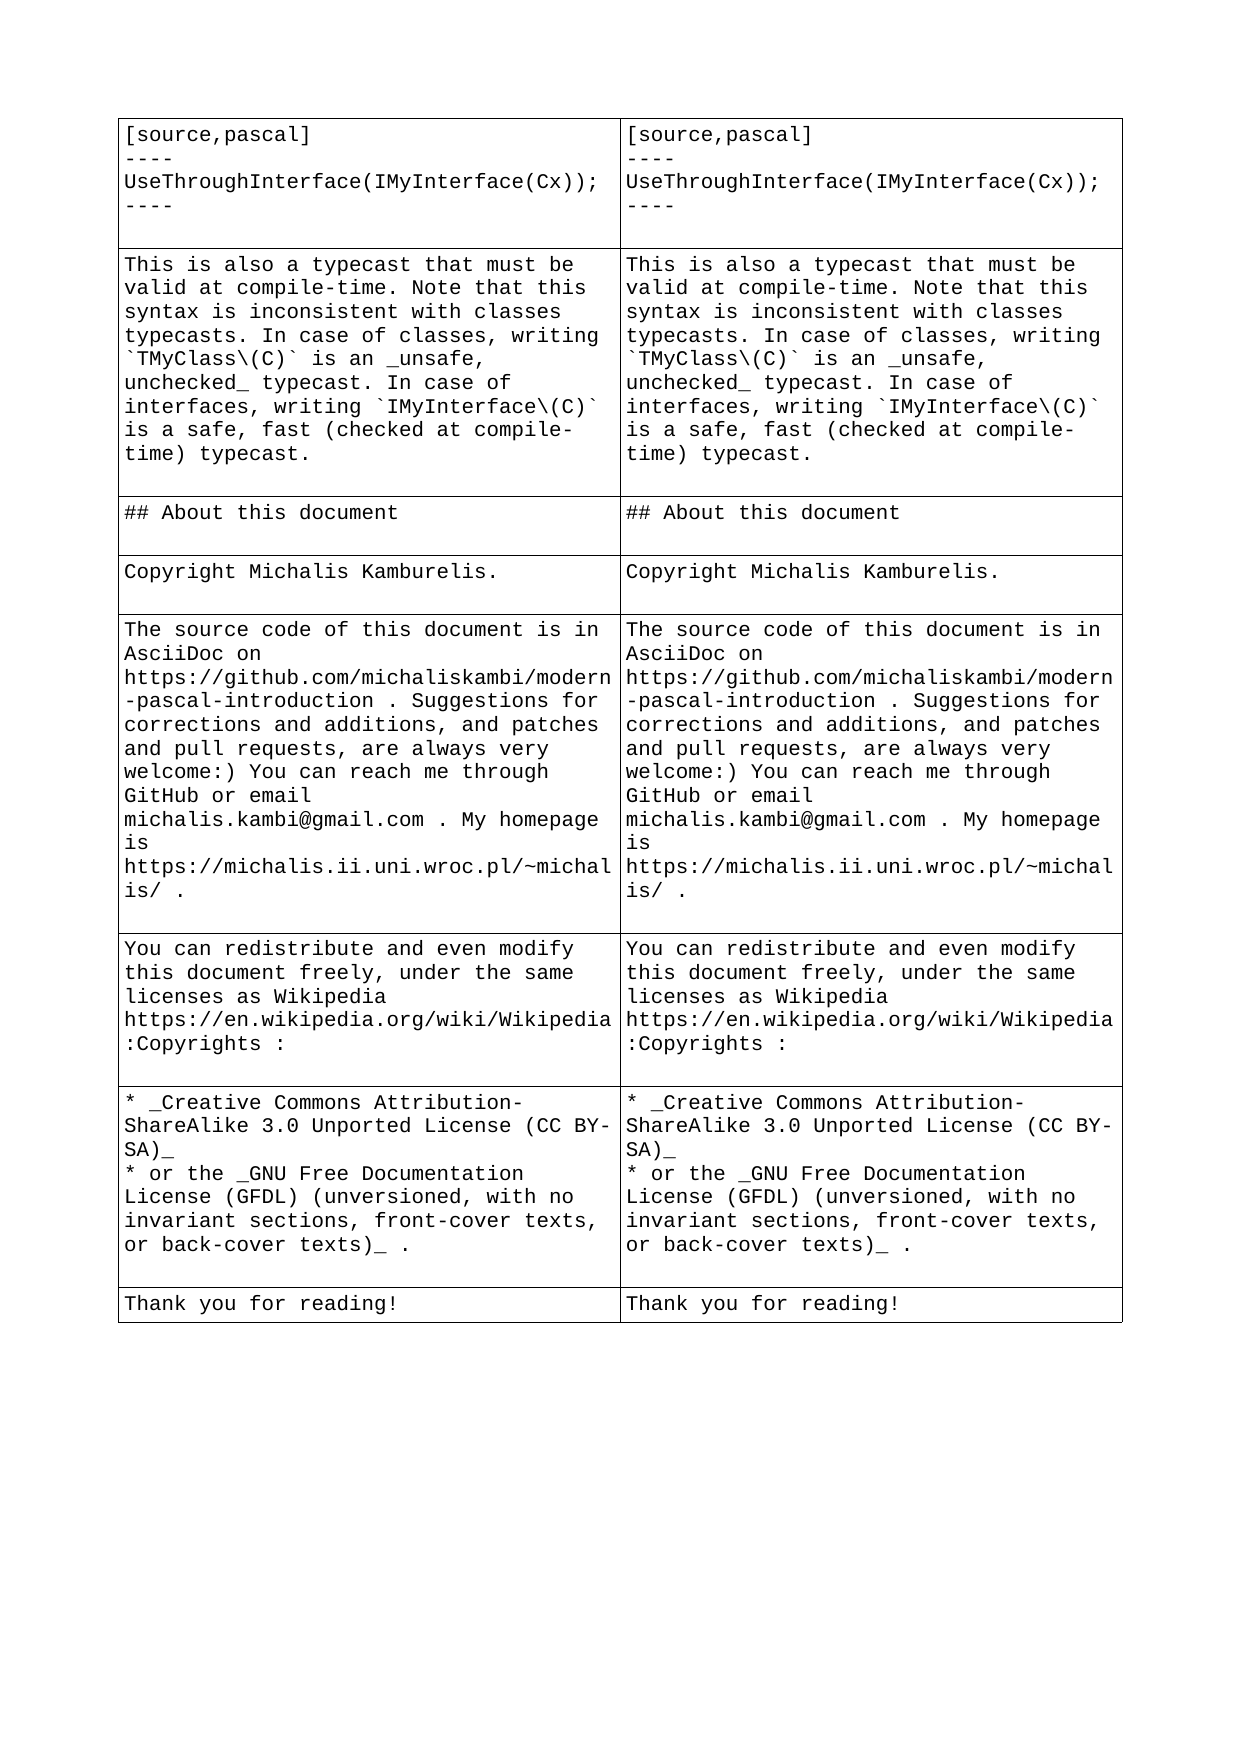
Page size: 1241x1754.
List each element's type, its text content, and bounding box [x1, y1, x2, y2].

table_cell Thank you for reading! [621, 1288, 1122, 1322]
table_cell You can redistribute and even modify this document freely, under the same licenses as Wikipedia https://en.wikipedia.org/wiki/Wikipedia:Copyrights : [119, 934, 620, 1086]
table_cell Thank you for reading! [119, 1288, 620, 1322]
table_cell This is also a typecast that must be valid at compile-time. Note that this syntax is inconsistent with classes typecasts. In case of classes, writing `TMyClass\(C)` is an _unsafe, unchecked_ typecast. In case of interfaces, writing `IMyInterface\(C)` is a safe, fast (checked at compile-time) typecast. [119, 249, 620, 496]
table_cell [source,pascal] ---- UseThroughInterface(IMyInterface(Cx)); ---- [621, 119, 1122, 248]
table_cell The source code of this document is in AsciiDoc on https://github.com/michaliskambi/modern-pascal-introduction . Suggestions for corrections and additions, and patches and pull requests, are always very welcome:) You can reach me through GitHub or email michalis.kambi@gmail.com . My homepage is https://michalis.ii.uni.wroc.pl/~michalis/ . [119, 615, 620, 933]
table_cell Copyright Michalis Kamburelis. [621, 556, 1122, 614]
table_cell [source,pascal] ---- UseThroughInterface(IMyInterface(Cx)); ---- [119, 119, 620, 248]
table_cell * _Creative Commons Attribution-ShareAlike 3.0 Unported License (CC BY-SA)_ * or the _GNU Free Documentation License (GFDL) (unversioned, with no invariant sections, front-cover texts, or back-cover texts)_ . [621, 1087, 1122, 1287]
table_cell Copyright Michalis Kamburelis. [119, 556, 620, 614]
table_cell This is also a typecast that must be valid at compile-time. Note that this syntax is inconsistent with classes typecasts. In case of classes, writing `TMyClass\(C)` is an _unsafe, unchecked_ typecast. In case of interfaces, writing `IMyInterface\(C)` is a safe, fast (checked at compile-time) typecast. [621, 249, 1122, 496]
table_cell * _Creative Commons Attribution-ShareAlike 3.0 Unported License (CC BY-SA)_ * or the _GNU Free Documentation License (GFDL) (unversioned, with no invariant sections, front-cover texts, or back-cover texts)_ . [119, 1087, 620, 1287]
table_cell The source code of this document is in AsciiDoc on https://github.com/michaliskambi/modern-pascal-introduction . Suggestions for corrections and additions, and patches and pull requests, are always very welcome:) You can reach me through GitHub or email michalis.kambi@gmail.com . My homepage is https://michalis.ii.uni.wroc.pl/~michalis/ . [621, 615, 1122, 933]
table_cell ## About this document [119, 497, 620, 555]
table_cell You can redistribute and even modify this document freely, under the same licenses as Wikipedia https://en.wikipedia.org/wiki/Wikipedia:Copyrights : [621, 934, 1122, 1086]
table_cell ## About this document [621, 497, 1122, 555]
